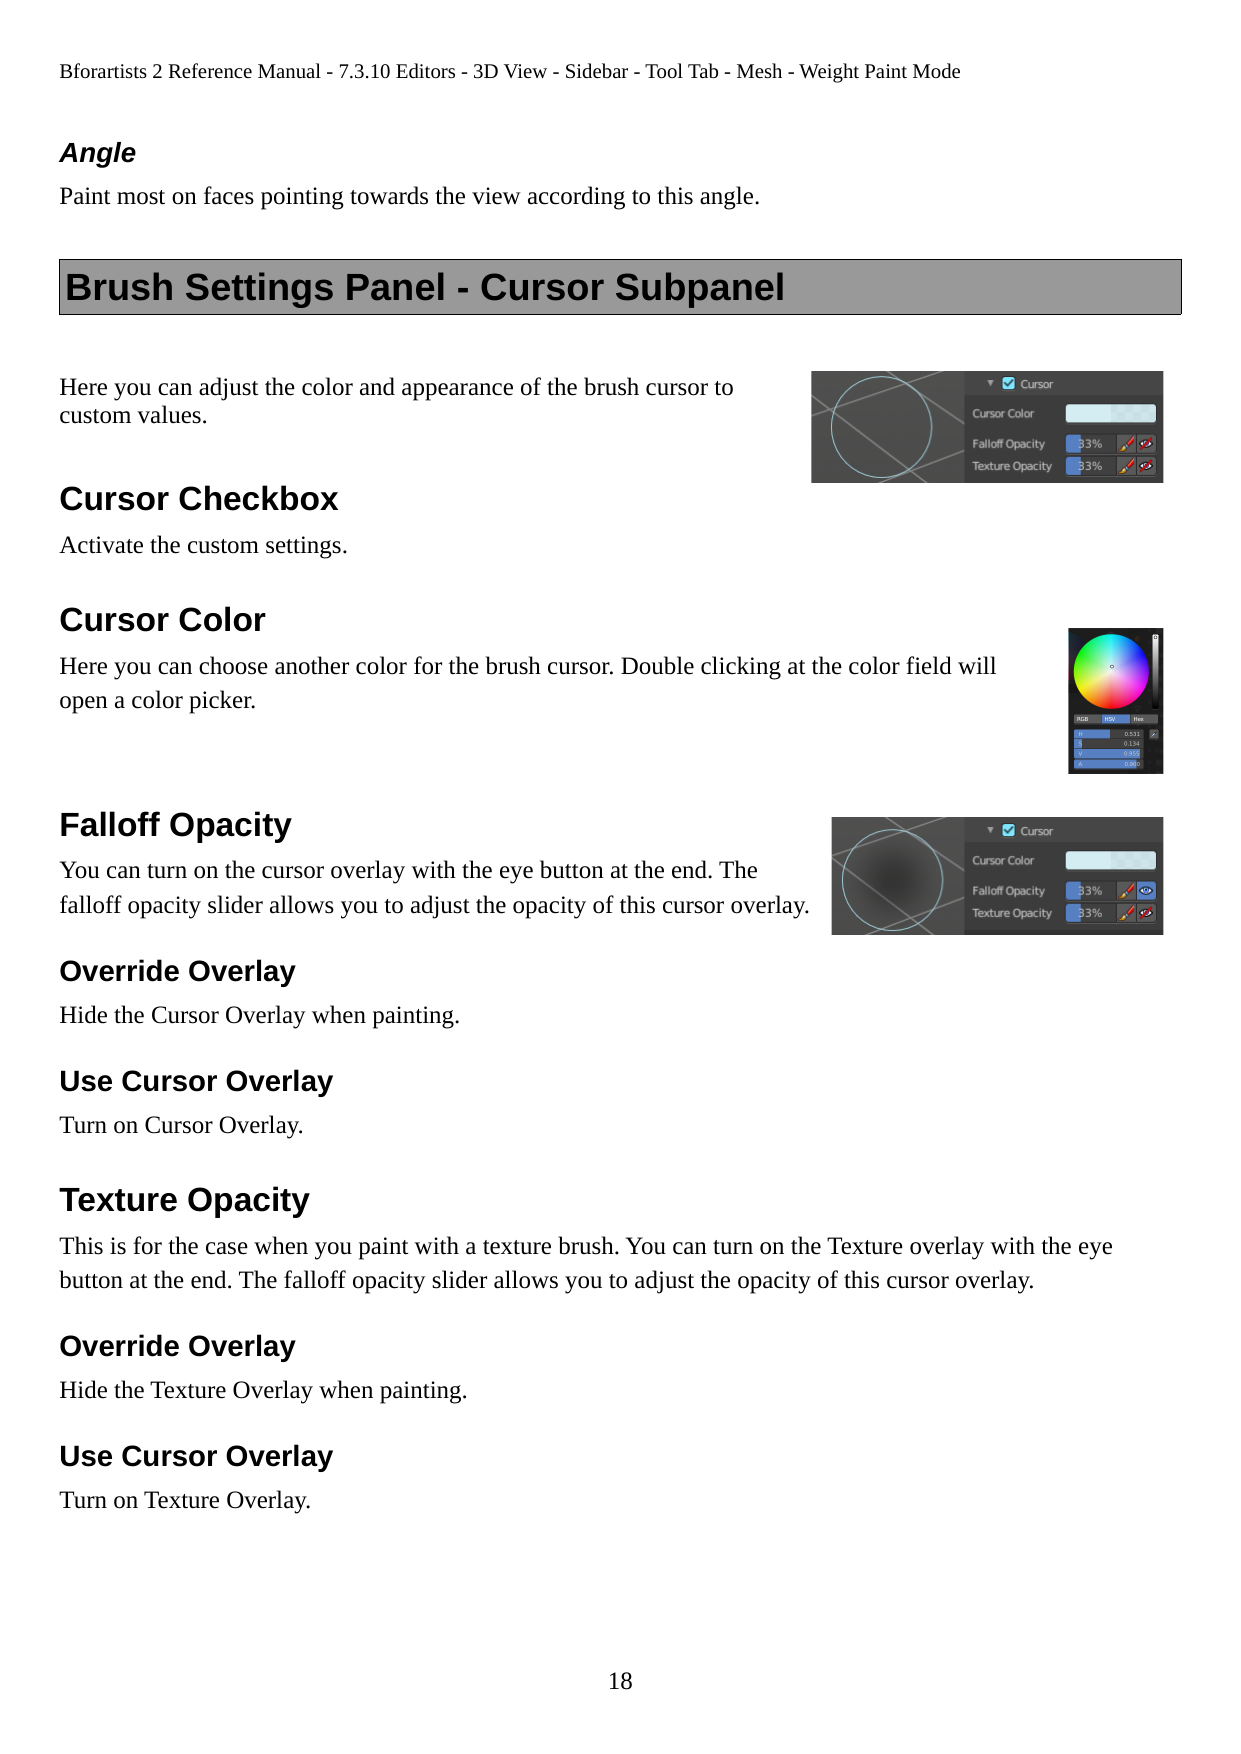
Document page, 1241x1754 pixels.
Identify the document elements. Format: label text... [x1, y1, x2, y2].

text Turn on Cursor Overlay. [59, 1110, 1181, 1138]
text Paint most on faces pointing towards the view according to this angle. [59, 181, 1181, 210]
subtitle Override Overlay [59, 954, 1181, 987]
picture [831, 817, 1164, 935]
table_header Brush Settings Panel - Cursor Subpanel [60, 260, 1181, 314]
picture [811, 371, 1164, 483]
subtitle Cursor Color [59, 600, 1181, 638]
text Turn on Texture Overlay. [59, 1485, 1181, 1514]
subtitle Angle [59, 137, 1181, 168]
text Here you can adjust the color and appearance of the brush cursor to custom values. [59, 372, 811, 429]
subtitle Texture Opacity [59, 1180, 1181, 1218]
subtitle Use Cursor Overlay [59, 1063, 1181, 1097]
text This is for the case when you paint with a texture brush. You can turn on the Texture overlay with the eye button at the end. The falloff opacity slider allows you to adjust the opacity of this cursor overlay. [59, 1231, 1181, 1294]
subtitle Use Cursor Overlay [59, 1439, 1181, 1473]
text You can turn on the cursor overlay with the eye button at the end. The falloff opacity slider allows you to adjust the opacity of this cursor overlay. [59, 856, 831, 919]
subtitle Cursor Checkbox [59, 479, 1181, 517]
text Activate the custom settings. [59, 530, 1181, 559]
subtitle Override Overlay [59, 1329, 1181, 1363]
picture [1068, 628, 1164, 774]
text Hide the Cursor Overlay when painting. [59, 1000, 1181, 1029]
text Hide the Texture Overlay when painting. [59, 1375, 1181, 1404]
text Here you can choose another color for the brush cursor. Double clicking at the color field will open a color picker. [59, 651, 1068, 714]
subtitle Falloff Opacity [59, 804, 1181, 843]
